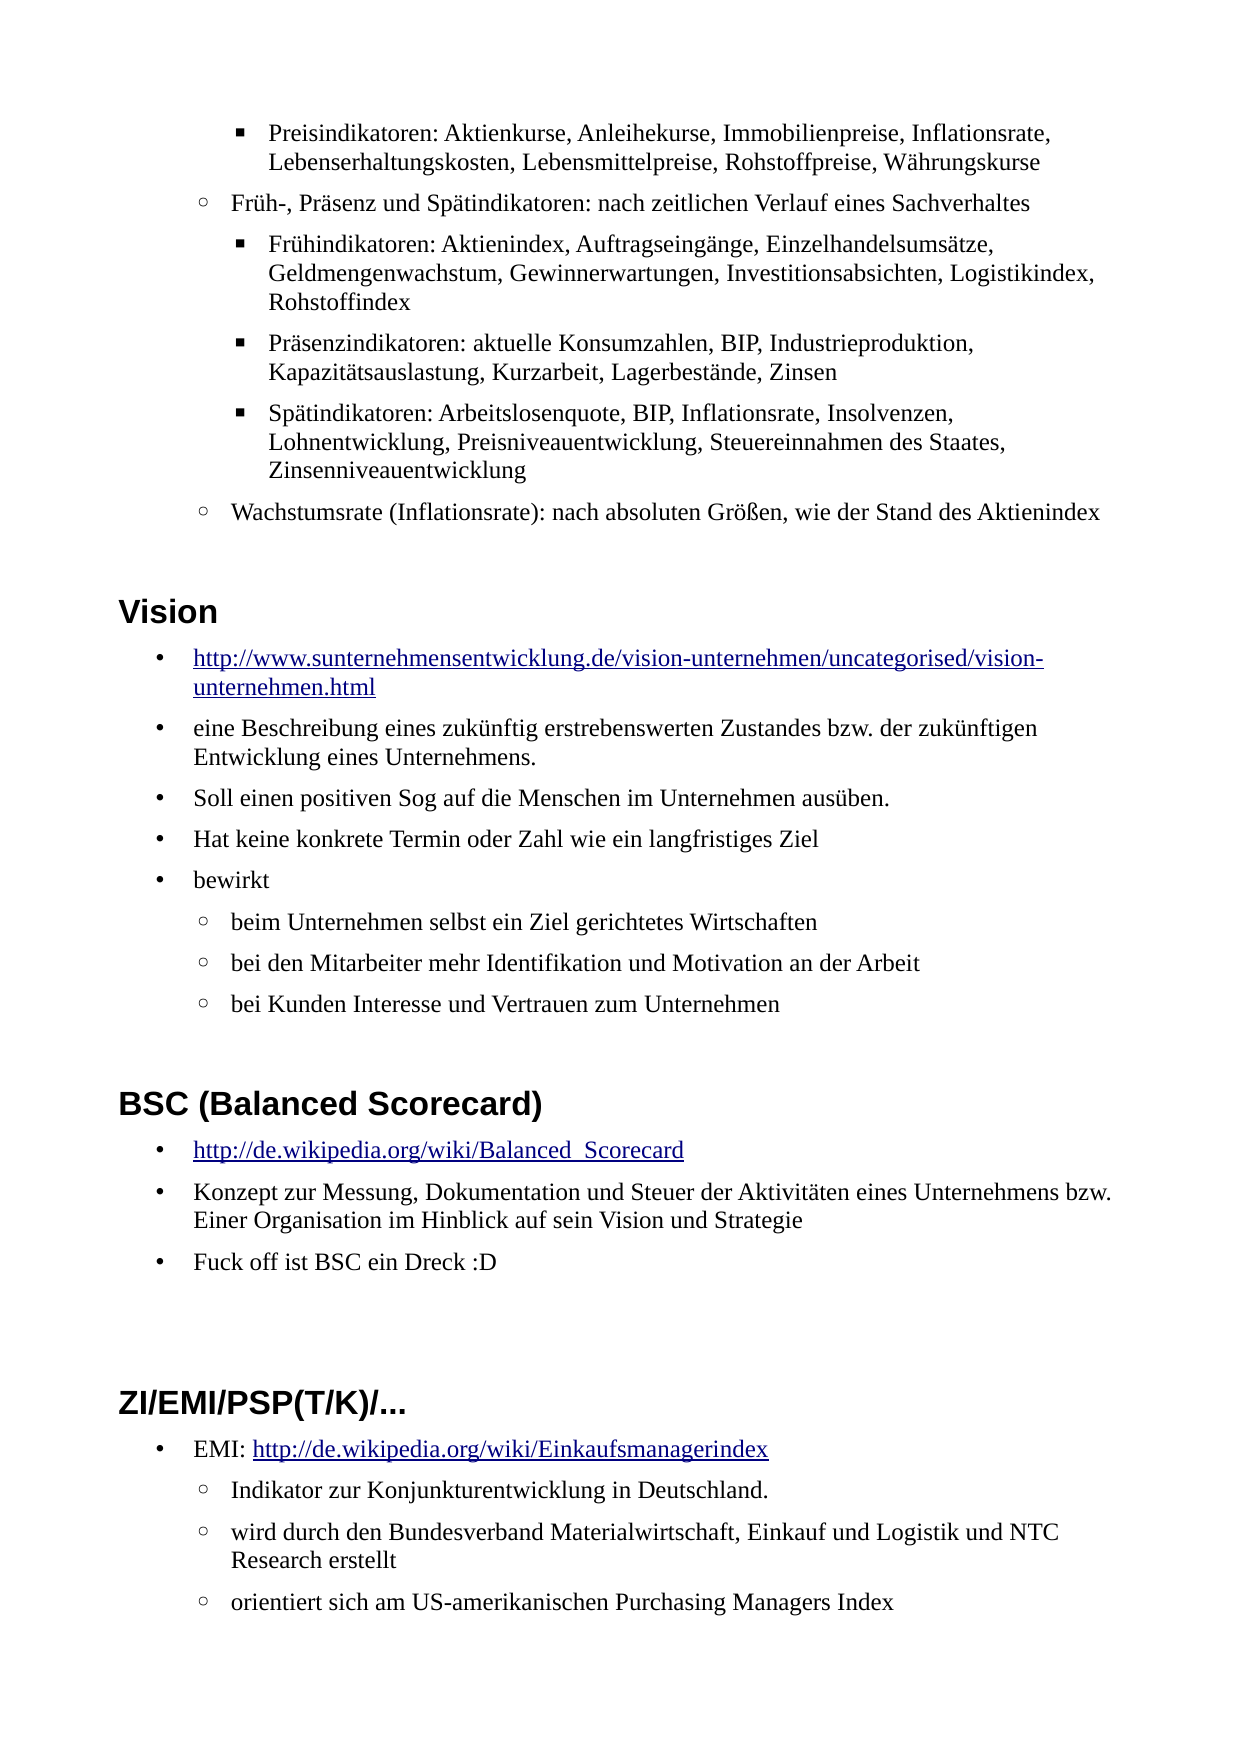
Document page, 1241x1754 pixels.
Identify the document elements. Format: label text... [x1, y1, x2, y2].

list bewirkt [156, 866, 1122, 894]
list Fuck off ist BSC ein Dreck :D [156, 1247, 1122, 1275]
list EMI: http://de.wikipedia.org/wiki/Einkaufsmanagerindex [156, 1434, 1122, 1463]
list Konzept zur Messung, Dokumentation und Steuer der Aktivitäten eines Unternehmens bzw. Einer Organisation im Hinblick auf sein Vision und Strategie [156, 1177, 1122, 1234]
list bei Kunden Interesse und Vertrauen zum Unternehmen [193, 989, 1122, 1018]
subtitle ZI/EMI/PSP(T/K)/... [118, 1383, 1122, 1422]
subtitle BSC (Balanced Scorecard) [118, 1084, 1122, 1123]
list Preisindikatoren: Aktienkurse, Anleihekurse, Immobilienpreise, Inflationsrate, Lebenserhaltungskosten, Lebensmittelpreise, Rohstoffpreise, Währungskurse [231, 118, 1122, 176]
list beim Unternehmen selbst ein Ziel gerichtetes Wirtschaften [193, 907, 1122, 936]
list bei den Mitarbeiter mehr Identifikation und Motivation an der Arbeit [193, 948, 1122, 977]
list wird durch den Bundesverband Materialwirtschaft, Einkauf und Logistik und NTC Research erstellt [193, 1517, 1122, 1574]
list http://de.wikipedia.org/wiki/Balanced_Scorecard [156, 1135, 1122, 1164]
list Hat keine konkrete Termin oder Zahl wie ein langfristiges Ziel [156, 824, 1122, 853]
list Wachstumsrate (Inflationsrate): nach absoluten Größen, wie der Stand des Aktienindex [193, 497, 1122, 526]
list Früh-, Präsenz und Spätindikatoren: nach zeitlichen Verlauf eines Sachverhaltes [193, 188, 1122, 217]
list orientiert sich am US-amerikanischen Purchasing Managers Index [193, 1587, 1122, 1615]
list http://www.sunternehmensentwicklung.de/vision-unternehmen/uncategorised/vision-unternehmen.html [156, 643, 1122, 701]
list Indikator zur Konjunkturentwicklung in Deutschland. [193, 1475, 1122, 1504]
list eine Beschreibung eines zukünftig erstrebenswerten Zustandes bzw. der zukünftigen Entwicklung eines Unternehmens. [156, 713, 1122, 771]
list Frühindikatoren: Aktienindex, Auftragseingänge, Einzelhandelsumsätze, Geldmengenwachstum, Gewinnerwartungen, Investitionsabsichten, Logistikindex, Rohstoffindex [231, 229, 1122, 316]
list Soll einen positiven Sog auf die Menschen im Unternehmen ausüben. [156, 783, 1122, 812]
subtitle Vision [118, 592, 1122, 631]
list Spätindikatoren: Arbeitslosenquote, BIP, Inflationsrate, Insolvenzen, Lohnentwicklung, Preisniveauentwicklung, Steuereinnahmen des Staates, Zinsenniveauentwicklung [231, 398, 1122, 484]
list Präsenzindikatoren: aktuelle Konsumzahlen, BIP, Industrieproduktion, Kapazitätsauslastung, Kurzarbeit, Lagerbestände, Zinsen [231, 328, 1122, 386]
